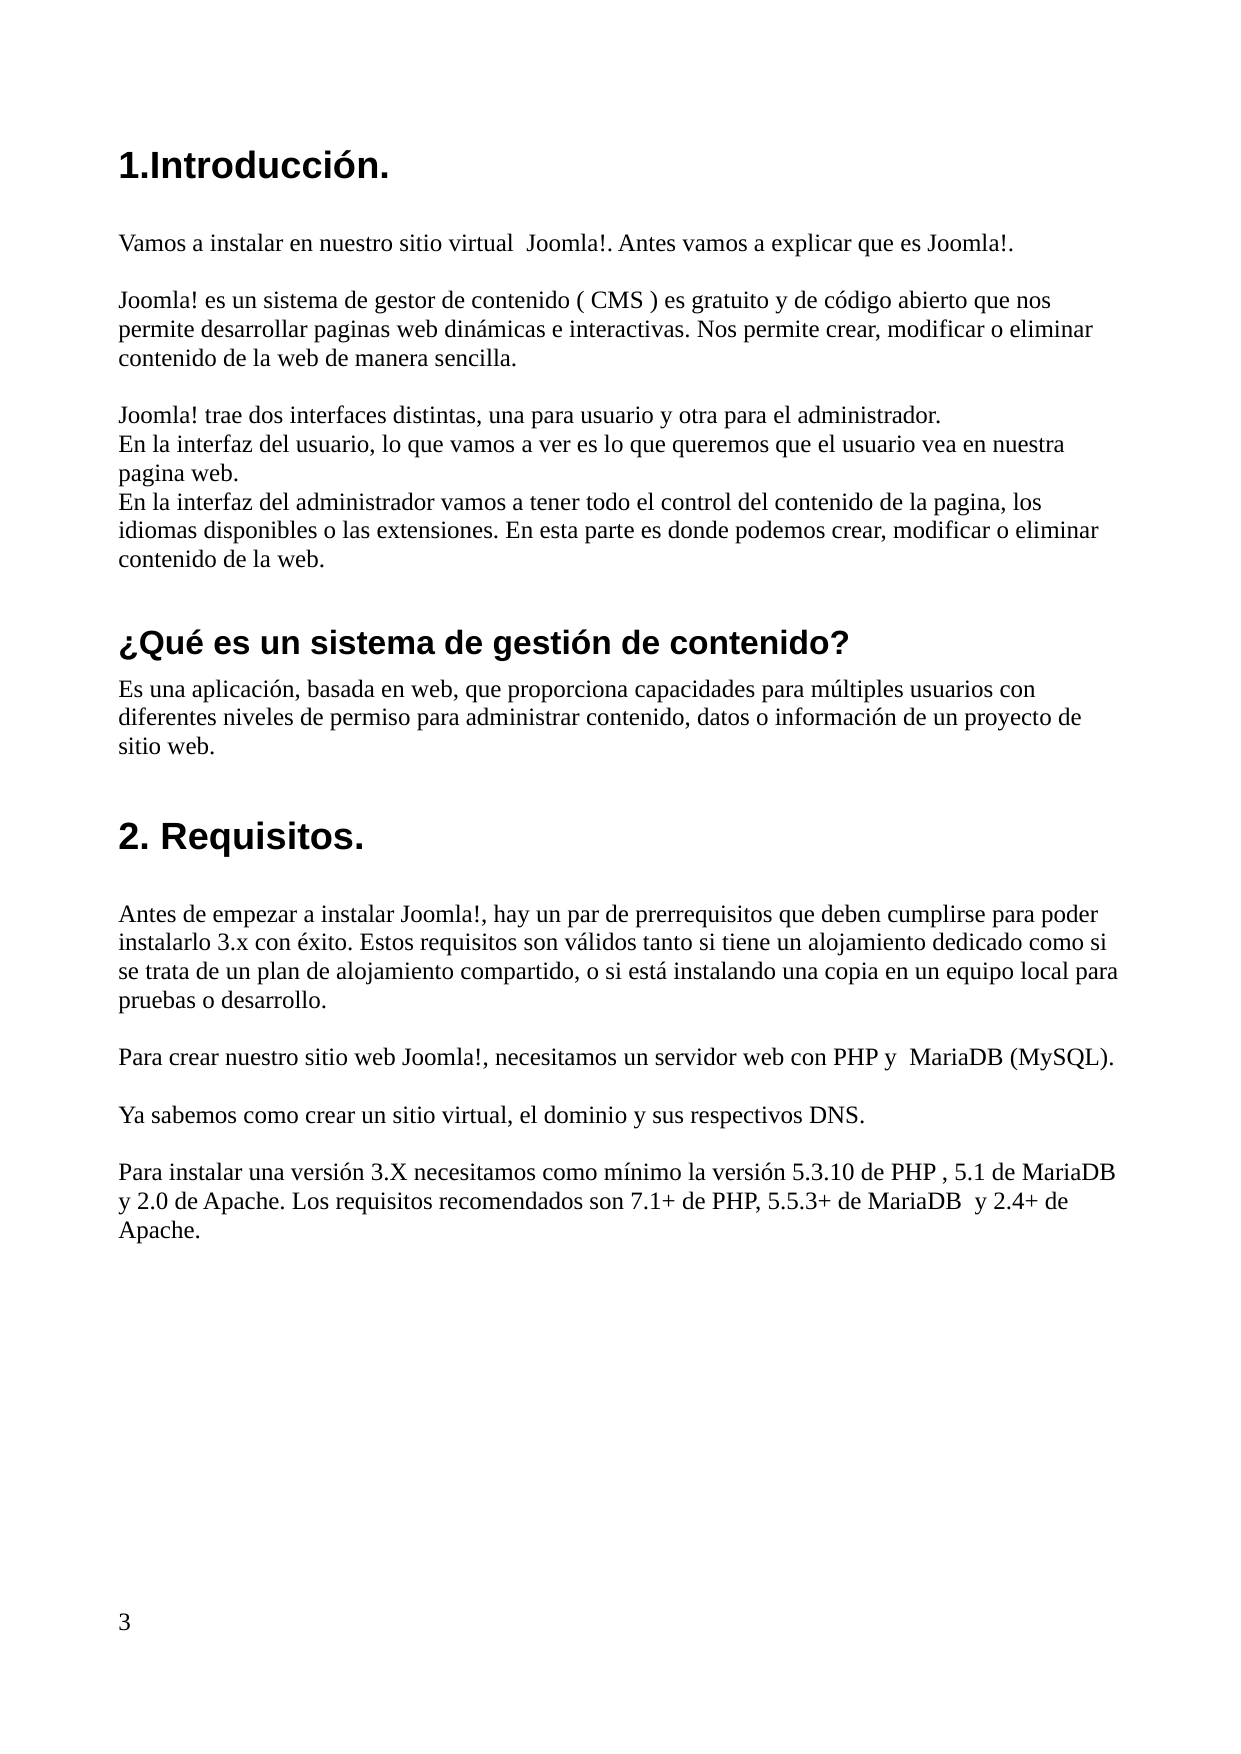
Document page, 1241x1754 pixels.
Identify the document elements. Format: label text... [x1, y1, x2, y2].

text En la interfaz del administrador vamos a tener todo el control del contenido de la pagina, los idiomas disponibles o las extensiones. En esta parte es donde podemos crear, modificar o eliminar contenido de la web. [118, 487, 1122, 573]
text Joomla! es un sistema de gestor de contenido ( CMS ) es gratuito y de código abierto que nos permite desarrollar paginas web dinámicas e interactivas. Nos permite crear, modificar o eliminar contenido de la web de manera sencilla. [118, 286, 1122, 372]
text Antes de empezar a instalar Joomla!, hay un par de prerrequisitos que deben cumplirse para poder instalarlo 3.x con éxito. Estos requisitos son válidos tanto si tiene un alojamiento dedicado como si se trata de un plan de alojamiento compartido, o si está instalando una copia en un equipo local para pruebas o desarrollo. [118, 899, 1122, 1014]
text Para crear nuestro sitio web Joomla!, necesitamos un servidor web con PHP y MariaDB (MySQL). [118, 1042, 1122, 1071]
subtitle ¿Qué es un sistema de gestión de contenido? [118, 623, 1122, 661]
text Vamos a instalar en nuestro sitio virtual Joomla!. Antes vamos a explicar que es Joomla!. [118, 228, 1122, 257]
text En la interfaz del usuario, lo que vamos a ver es lo que queremos que el usuario vea en nuestra pagina web. [118, 429, 1122, 487]
text Para instalar una versión 3.X necesitamos como mínimo la versión 5.3.10 de PHP , 5.1 de MariaDB y 2.0 de Apache. Los requisitos recomendados son 7.1+ de PHP, 5.5.3+ de MariaDB y 2.4+ de Apache. [118, 1157, 1122, 1244]
text Es una aplicación, basada en web, que proporciona capacidades para múltiples usuarios con diferentes niveles de permiso para administrar contenido, datos o información de un proyecto de sitio web. [118, 674, 1122, 760]
text Ya sabemos como crear un sitio virtual, el dominio y sus respectivos DNS. [118, 1100, 1122, 1129]
text Joomla! trae dos interfaces distintas, una para usuario y otra para el administrador. [118, 401, 1122, 429]
subtitle 1.Introducción. [118, 143, 1122, 187]
subtitle 2. Requisitos. [118, 814, 1122, 857]
